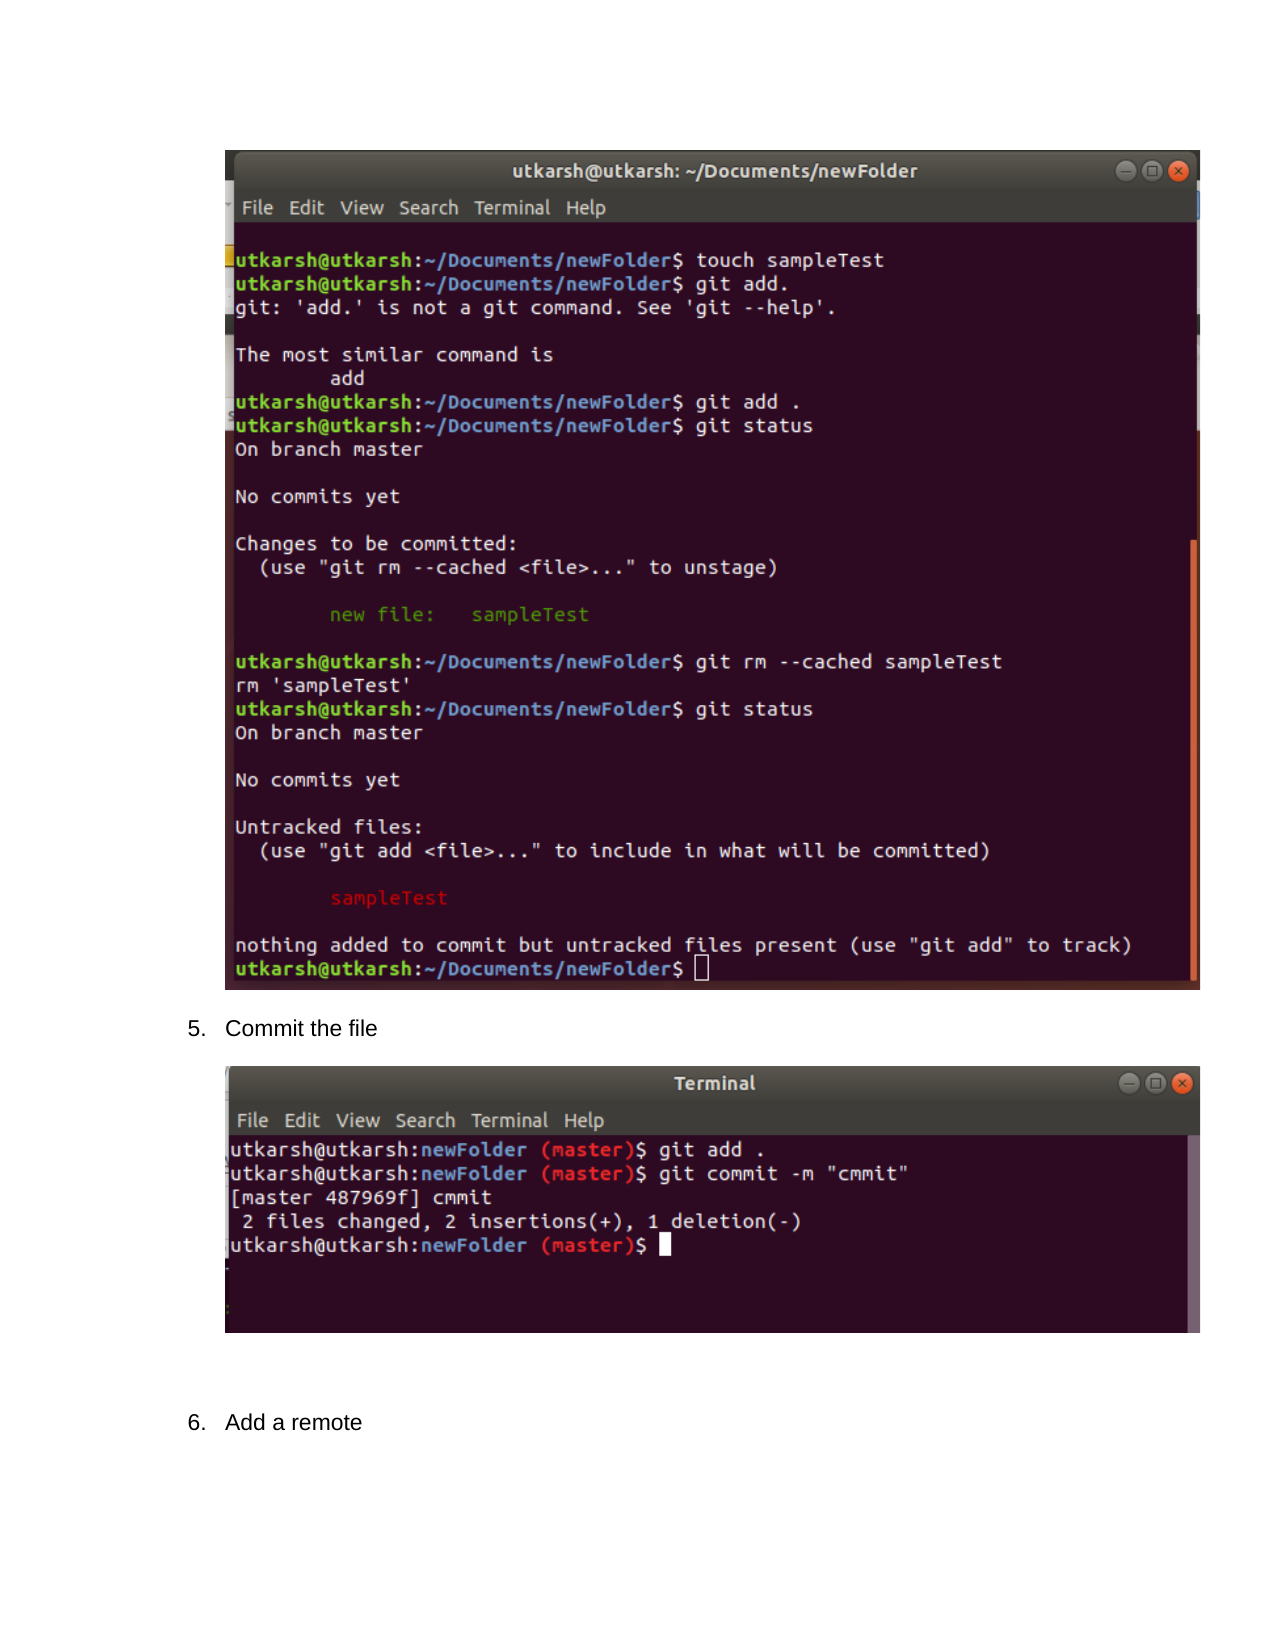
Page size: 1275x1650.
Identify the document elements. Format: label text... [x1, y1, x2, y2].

list Add a remote [187, 1409, 1125, 1435]
picture [225, 1066, 1200, 1333]
picture [225, 150, 1200, 990]
list Commit the file [187, 1014, 1125, 1041]
